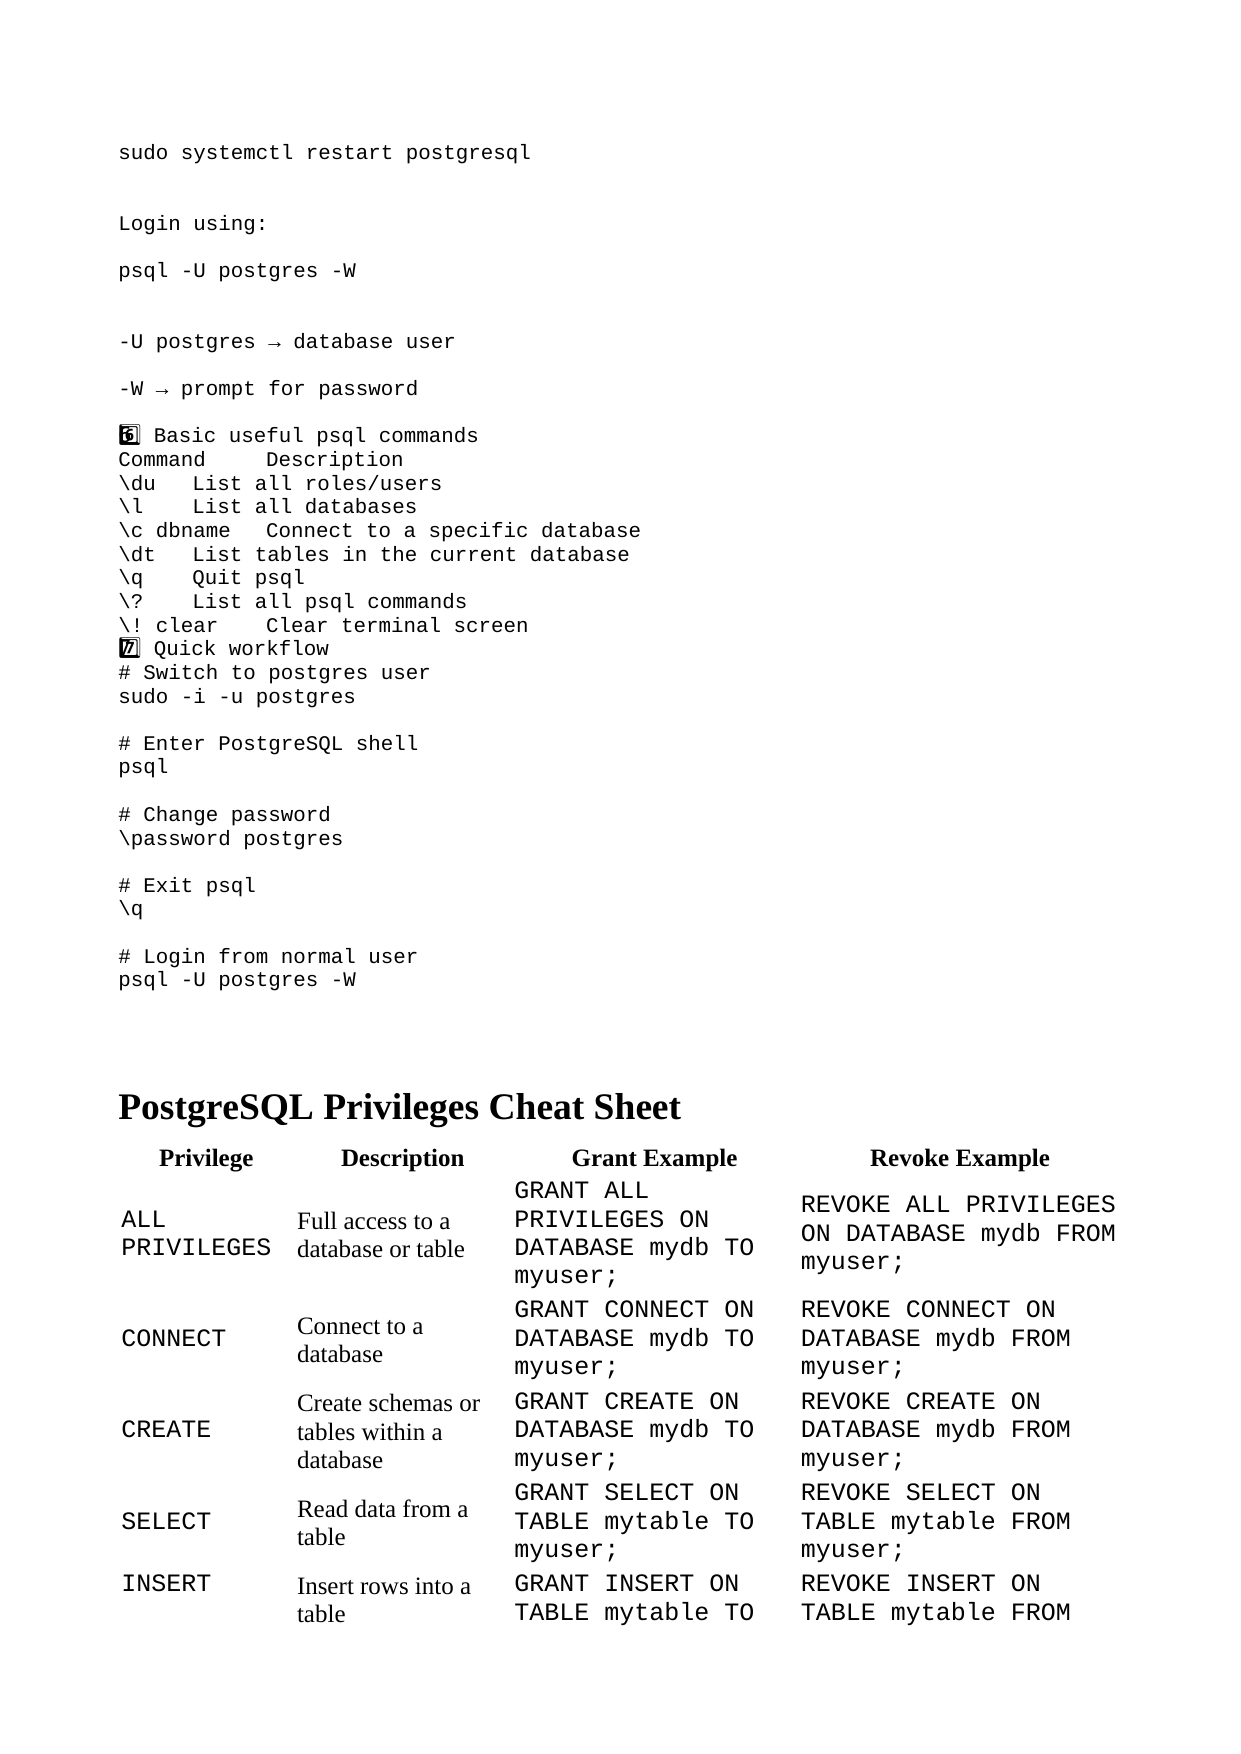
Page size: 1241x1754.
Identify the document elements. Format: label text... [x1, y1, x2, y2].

table_header Description [294, 1140, 511, 1175]
table_cell Read data from a table [294, 1477, 511, 1568]
text # Exit psql [118, 875, 1122, 898]
table_cell REVOKE ALL PRIVILEGES ON DATABASE mydb FROM myuser; [798, 1175, 1122, 1294]
table_header Grant Example [511, 1140, 798, 1175]
table_cell ALL PRIVILEGES [118, 1175, 294, 1294]
text # Change password [118, 804, 1122, 827]
text -U postgres → database user [118, 331, 1122, 354]
text # Login from normal user [118, 946, 1122, 969]
table_cell CREATE [118, 1385, 294, 1477]
table_header Revoke Example [798, 1140, 1122, 1175]
text \c dbname Connect to a specific database [118, 520, 1122, 544]
table_cell REVOKE CREATE ON DATABASE mydb FROM myuser; [798, 1385, 1122, 1477]
table_cell CONNECT [118, 1294, 294, 1385]
text \q [118, 898, 1122, 922]
table_cell SELECT [118, 1477, 294, 1568]
text \du List all roles/users [118, 473, 1122, 496]
text \q Quit psql [118, 567, 1122, 591]
table_cell REVOKE SELECT ON TABLE mytable FROM myuser; [798, 1477, 1122, 1568]
text \! clear Clear terminal screen [118, 615, 1122, 638]
text sudo -i -u postgres [118, 686, 1122, 709]
text sudo systemctl restart postgresql [118, 142, 1122, 165]
table_cell GRANT CREATE ON DATABASE mydb TO myuser; [511, 1385, 798, 1477]
table_header Privilege [118, 1140, 294, 1175]
table_cell GRANT CONNECT ON DATABASE mydb TO myuser; [511, 1294, 798, 1385]
table_cell Full access to a database or table [294, 1175, 511, 1294]
text # Switch to postgres user [118, 662, 1122, 686]
table_cell REVOKE CONNECT ON DATABASE mydb FROM myuser; [798, 1294, 1122, 1385]
table_cell Connect to a database [294, 1294, 511, 1385]
table_cell REVOKE INSERT ON TABLE mytable FROM [798, 1568, 1122, 1631]
table_cell GRANT INSERT ON TABLE mytable TO [511, 1568, 798, 1631]
text \dt List tables in the current database [118, 544, 1122, 567]
text Command Description [118, 449, 1122, 473]
text Login using: [118, 213, 1122, 236]
table_cell GRANT SELECT ON TABLE mytable TO myuser; [511, 1477, 798, 1568]
text psql [118, 757, 1122, 780]
table_cell INSERT [118, 1568, 294, 1631]
text \password postgres [118, 827, 1122, 851]
text 7️⃣ Quick workflow [118, 638, 1122, 662]
table_cell Insert rows into a table [294, 1568, 511, 1631]
text psql -U postgres -W [118, 260, 1122, 284]
text \l List all databases [118, 496, 1122, 520]
table_cell Create schemas or tables within a database [294, 1385, 511, 1477]
text \? List all psql commands [118, 591, 1122, 615]
subtitle PostgreSQL Privileges Cheat Sheet [118, 1085, 1122, 1128]
text 6️⃣ Basic useful psql commands [118, 426, 1122, 449]
text psql -U postgres -W [118, 969, 1122, 993]
table_cell GRANT ALL PRIVILEGES ON DATABASE mydb TO myuser; [511, 1175, 798, 1294]
text -W → prompt for password [118, 378, 1122, 402]
text # Enter PostgreSQL shell [118, 733, 1122, 757]
